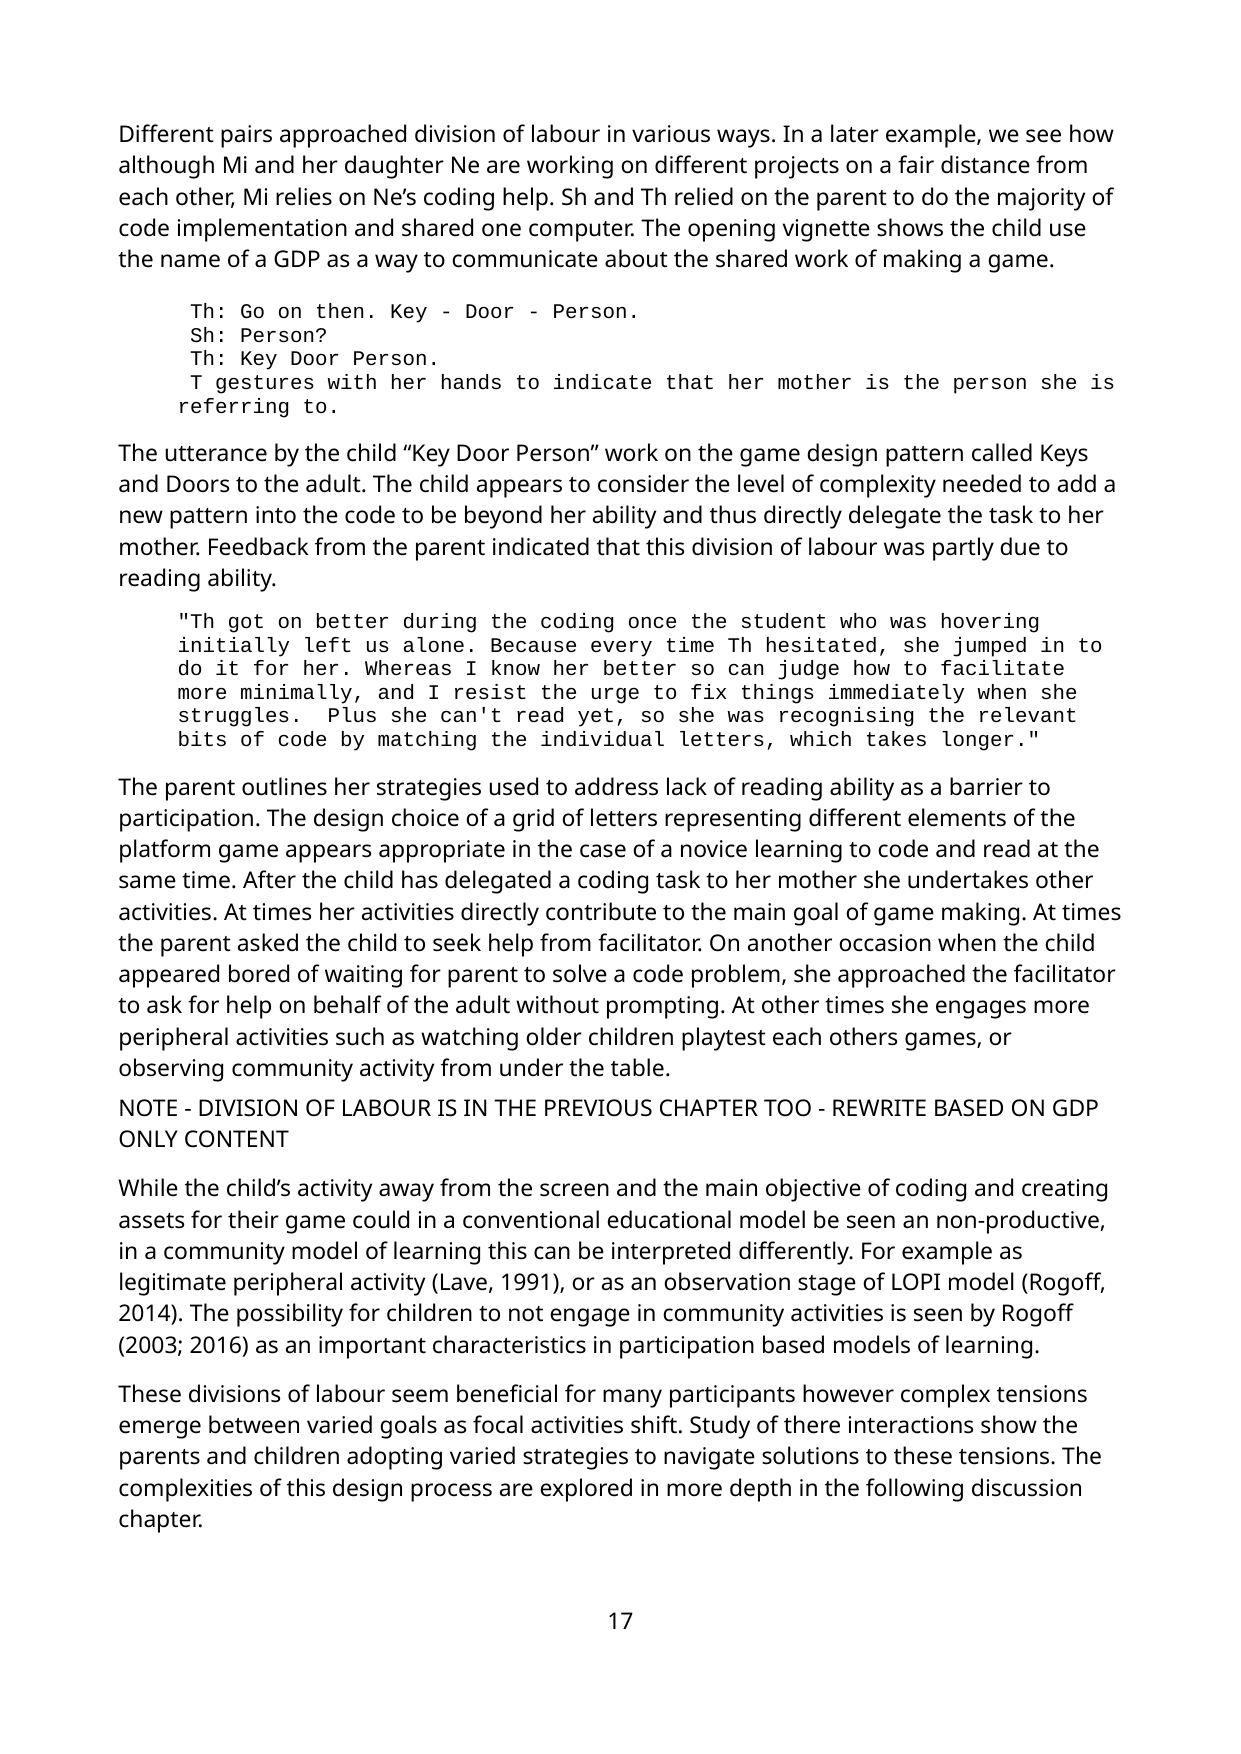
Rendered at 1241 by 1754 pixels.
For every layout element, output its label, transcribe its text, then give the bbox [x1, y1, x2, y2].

text The utterance by the child “Key Door Person” work on the game design pattern called Keys and Doors to the adult. The child appears to consider the level of complexity needed to add a new pattern into the code to be beyond her ability and thus directly delegate the task to her mother. Feedback from the parent indicated that this division of labour was partly due to reading ability. [118, 437, 1122, 593]
text Th: Key Door Person. [177, 348, 1122, 372]
text NOTE - DIVISION OF LABOUR IS IN THE PREVIOUS CHAPTER TOO - REWRITE BASED ON GDP ONLY CONTENT [118, 1092, 1122, 1154]
text "Th got on better during the coding once the student who was hovering initially left us alone. Because every time Th hesitated, she jumped in to do it for her. Whereas I know her better so can judge how to facilitate more minimally, and I resist the urge to fix things immediately when she struggles. Plus she can't read yet, so she was recognising the relevant bits of code by matching the individual letters, which takes longer." [177, 611, 1122, 753]
text Different pairs approached division of labour in various ways. In a later example, we see how although Mi and her daughter Ne are working on different projects on a fair distance from each other, Mi relies on Ne’s coding help. Sh and Th relied on the parent to do the majority of code implementation and shared one computer. The opening vignette shows the child use the name of a GDP as a way to communicate about the shared work of making a game. [118, 118, 1122, 274]
text Sh: Person? [177, 325, 1122, 348]
text The parent outlines her strategies used to address lack of reading ability as a barrier to participation. The design choice of a grid of letters representing different elements of the platform game appears appropriate in the case of a novice learning to code and read at the same time. After the child has delegated a coding task to her mother she undertakes other activities. At times her activities directly contribute to the main goal of game making. At times the parent asked the child to seek help from facilitator. On another occasion when the child appeared bored of waiting for parent to solve a code problem, she approached the facilitator to ask for help on behalf of the adult without prompting. At other times she engages more peripheral activities such as watching older children playtest each others games, or observing community activity from under the table. [118, 771, 1122, 1083]
text While the child’s activity away from the screen and the main objective of coding and creating assets for their game could in a conventional educational model be seen an non-productive, in a community model of learning this can be interpreted differently. For example as legitimate peripheral activity (Lave, 1991), or as an observation stage of LOPI model (Rogoff, 2014). The possibility for children to not engage in community activities is seen by Rogoff (2003; 2016) as an important characteristics in participation based models of learning. [118, 1172, 1122, 1360]
text These divisions of labour seem beneficial for many participants however complex tensions emerge between varied goals as focal activities shift. Study of there interactions show the parents and children adopting varied strategies to navigate solutions to these tensions. The complexities of this design process are explored in more depth in the following discussion chapter. [118, 1378, 1122, 1534]
text T gestures with her hands to indicate that her mother is the person she is referring to. [177, 372, 1122, 419]
text Th: Go on then. Key - Door - Person. [177, 301, 1122, 325]
